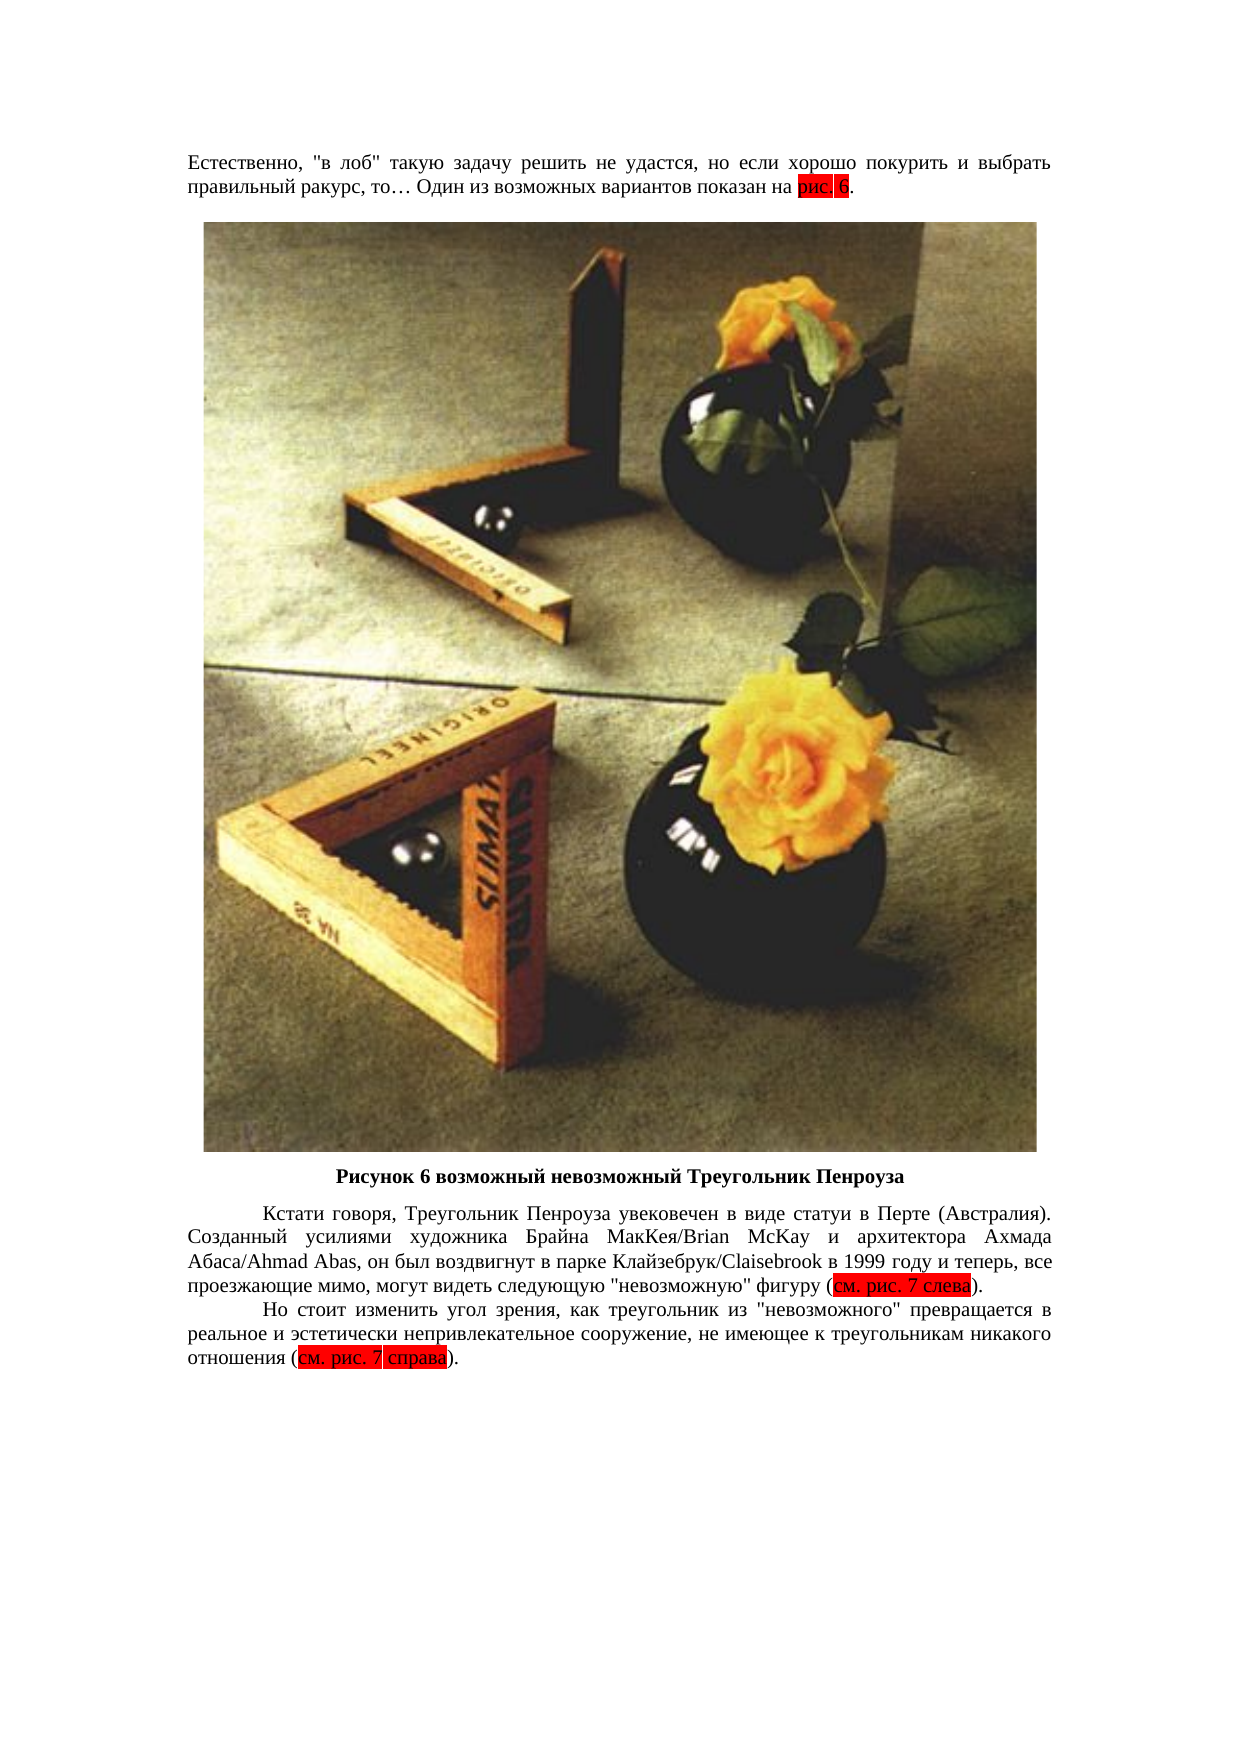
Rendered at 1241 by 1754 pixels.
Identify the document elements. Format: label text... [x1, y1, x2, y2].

text Естественно, "в лоб" такую задачу решить не удастся, но если хорошо покурить и выбрать правильный ракурс, то… Один из возможных вариантов показан на рис. 6. [187, 150, 1053, 198]
text Но стоит изменить угол зрения, как треугольник из "невозможного" превращается в реальное и эстетически непривлекательное сооружение, не имеющее к треугольникам никакого отношения (см. рис. 7 справа). [187, 1297, 1053, 1369]
text Рисунок 6 возможный невозможный Треугольник Пенроуза [187, 1164, 1053, 1188]
picture [203, 222, 1037, 1152]
text Кстати говоря, Треугольник Пенроуза увековечен в виде статуи в Перте (Австралия). Созданный усилиями художника Брайна МакКея/Brian McKay и архитектора Ахмада Абаса/Ahmad Abas, он был воздвигнут в парке Клайзебрук/Claisebrook в 1999 году и теперь, все проезжающие мимо, могут видеть следующую "невозможную" фигуру (см. рис. 7 слева). [187, 1200, 1053, 1297]
